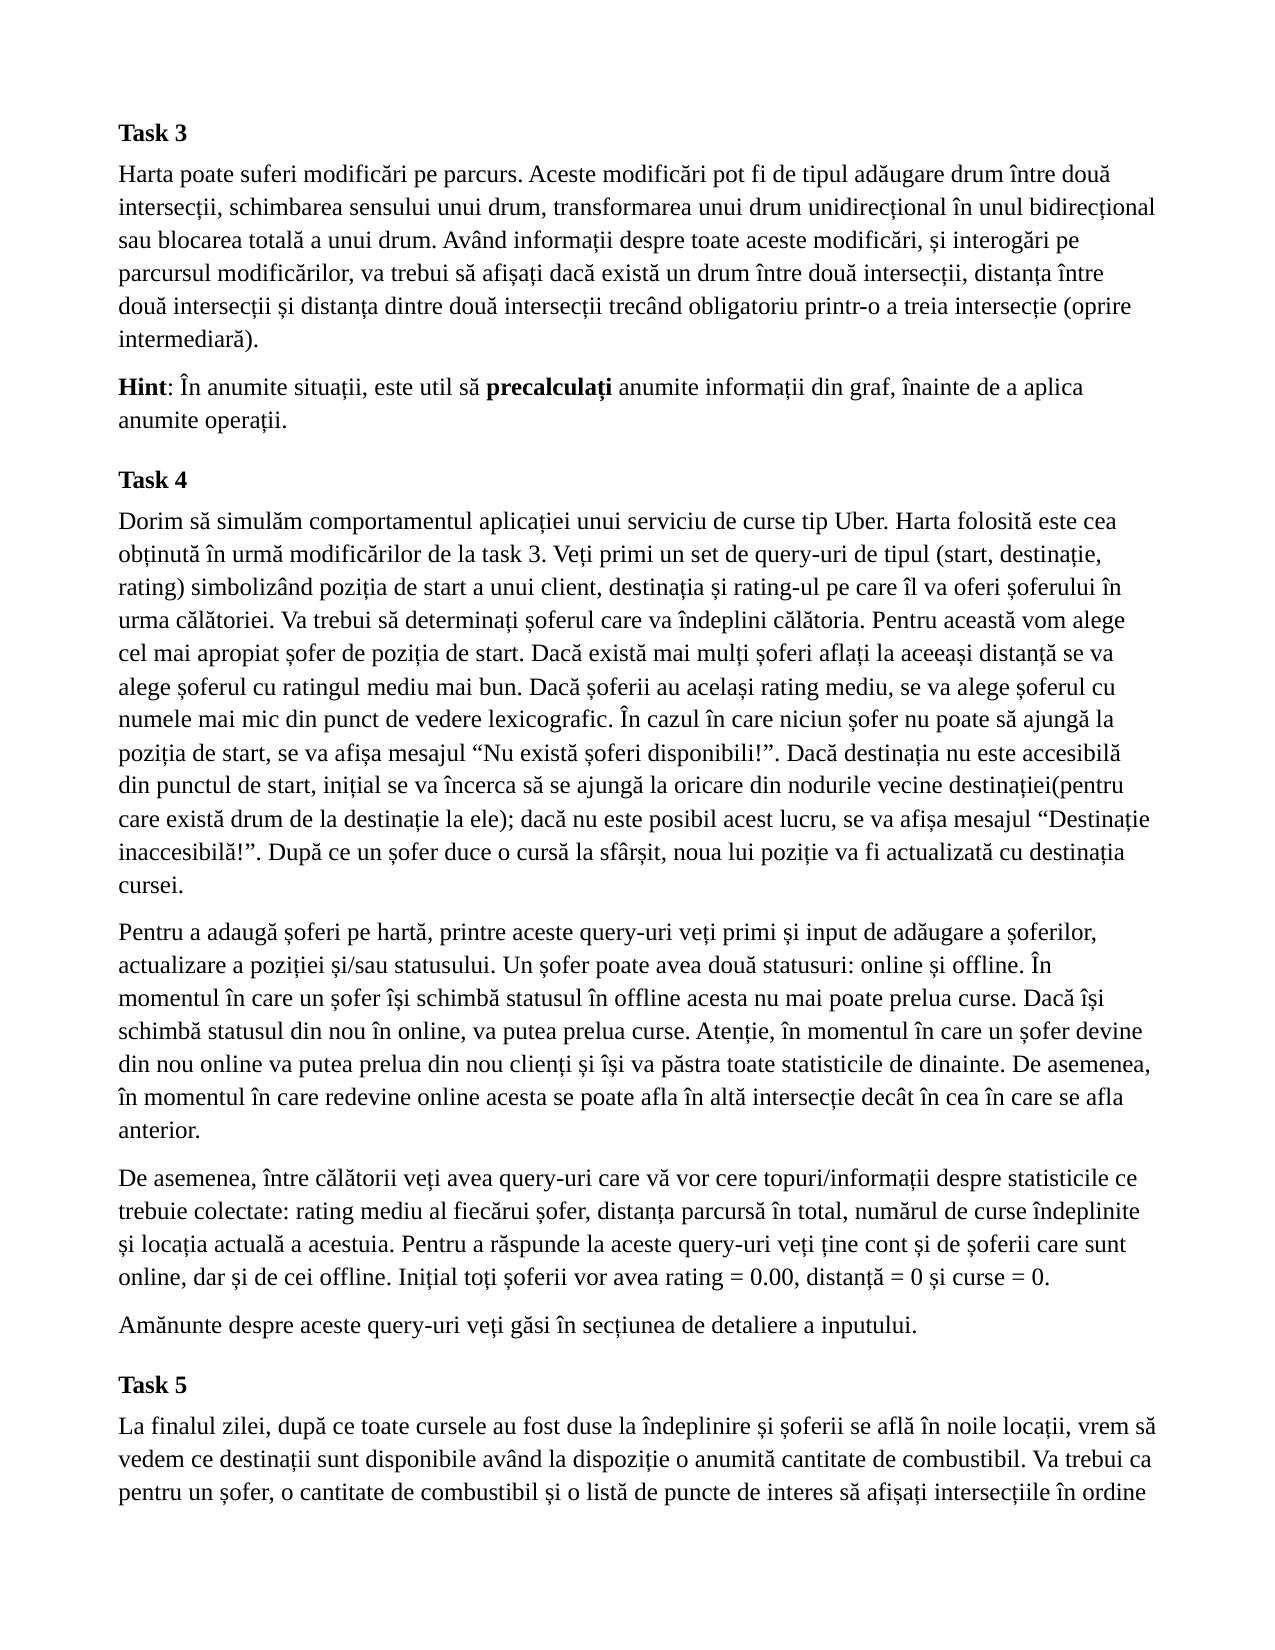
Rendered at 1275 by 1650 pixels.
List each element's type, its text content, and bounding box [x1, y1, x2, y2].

text Pentru a adaugă șoferi pe hartă, printre aceste query-uri veți primi și input de adăugare a șoferilor, actualizare a poziției și/sau statusului. Un șofer poate avea două statusuri: online și offline. În momentul în care un șofer își schimbă statusul în offline acesta nu mai poate prelua curse. Dacă își schimbă statusul din nou în online, va putea prelua curse. Atenție, în momentul în care un șofer devine din nou online va putea prelua din nou clienți și își va păstra toate statisticile de dinainte. De asemenea, în momentul în care redevine online acesta se poate afla în altă intersecție decât în cea în care se afla anterior. [118, 917, 1157, 1144]
text Harta poate suferi modificări pe parcurs. Aceste modificări pot fi de tipul adăugare drum între două intersecții, schimbarea sensului unui drum, transformarea unui drum unidirecțional în unul bidirecțional sau blocarea totală a unui drum. Având informații despre toate aceste modificări, și interogări pe parcursul modificărilor, va trebui să afișați dacă există un drum între două intersecții, distanța între două intersecții și distanța dintre două intersecții trecând obligatoriu printr-o a treia intersecție (oprire intermediară). [118, 159, 1157, 353]
subtitle Task 4 [118, 465, 1157, 494]
text Amănunte despre aceste query-uri veți găsi în secțiunea de detaliere a inputului. [118, 1310, 1157, 1338]
subtitle Task 5 [118, 1370, 1157, 1398]
text Dorim să simulăm comportamentul aplicației unui serviciu de curse tip Uber. Harta folosită este cea obținută în urmă modificărilor de la task 3. Veți primi un set de query-uri de tipul (start, destinație, rating) simbolizând poziția de start a unui client, destinația și rating-ul pe care îl va oferi șoferului în urma călătoriei. Va trebui să determinați șoferul care va îndeplini călătoria. Pentru această vom alege cel mai apropiat șofer de poziția de start. Dacă există mai mulți șoferi aflați la aceeași distanță se va alege șoferul cu ratingul mediu mai bun. Dacă șoferii au același rating mediu, se va alege șoferul cu numele mai mic din punct de vedere lexicografic. În cazul în care niciun șofer nu poate să ajungă la poziția de start, se va afișa mesajul “Nu există șoferi disponibili!”. Dacă destinația nu este accesibilă din punctul de start, inițial se va încerca să se ajungă la oricare din nodurile vecine destinației(pentru care există drum de la destinație la ele); dacă nu este posibil acest lucru, se va afișa mesajul “Destinație inaccesibilă!”. După ce un șofer duce o cursă la sfârșit, noua lui poziție va fi actualizată cu destinația cursei. [118, 506, 1157, 898]
subtitle Task 3 [118, 118, 1157, 147]
text De asemenea, între călătorii veți avea query-uri care vă vor cere topuri/informații despre statisticile ce trebuie colectate: rating mediu al fiecărui șofer, distanța parcursă în total, numărul de curse îndeplinite și locația actuală a acestuia. Pentru a răspunde la aceste query-uri veți ține cont și de șoferii care sunt online, dar și de cei offline. Inițial toți șoferii vor avea rating = 0.00, distanță = 0 și curse = 0. [118, 1163, 1157, 1291]
text Hint: În anumite situații, este util să precalculați anumite informații din graf, înainte de a aplica anumite operații. [118, 372, 1157, 434]
text La finalul zilei, după ce toate cursele au fost duse la îndeplinire și șoferii se află în noile locații, vrem să vedem ce destinații sunt disponibile având la dispoziție o anumită cantitate de combustibil. Va trebui ca pentru un șofer, o cantitate de combustibil și o listă de puncte de interes să afișați intersecțiile în ordine [118, 1411, 1157, 1506]
